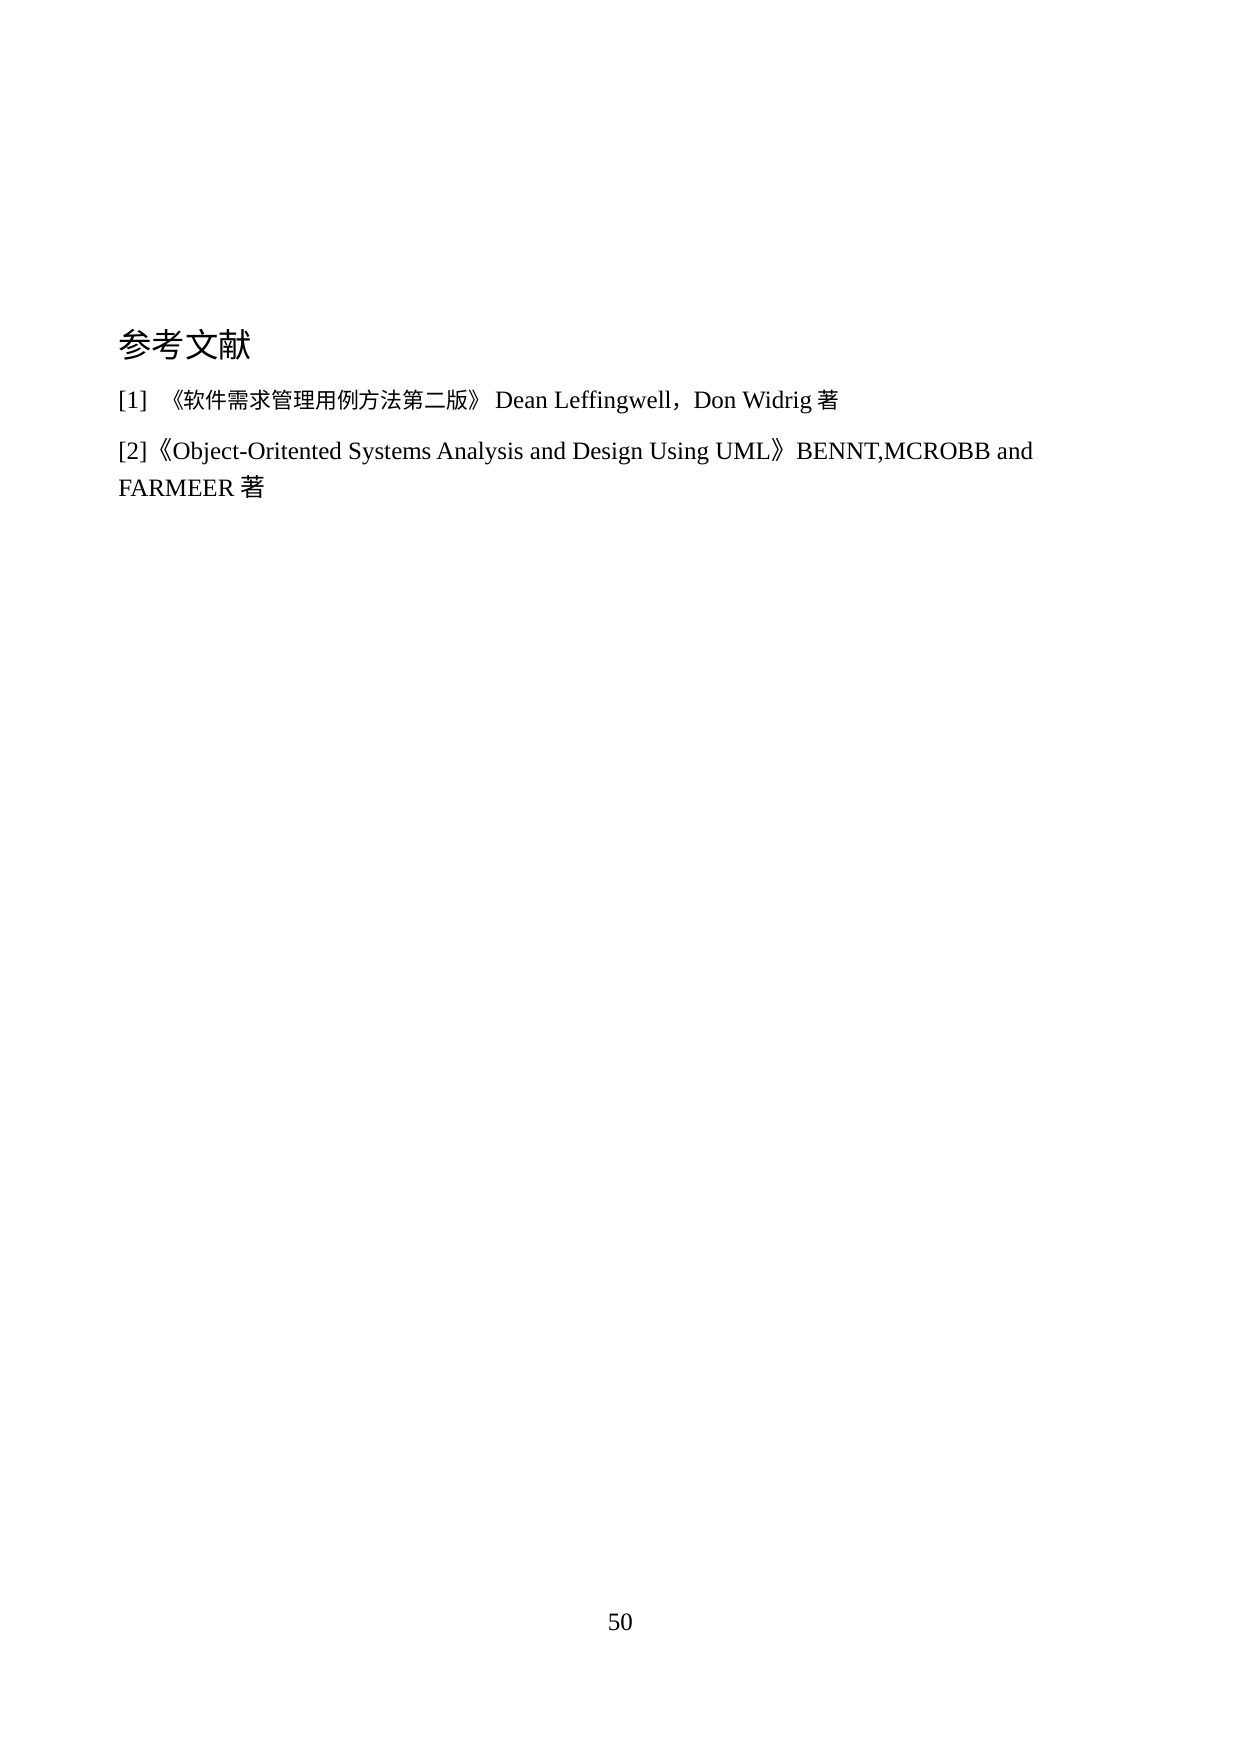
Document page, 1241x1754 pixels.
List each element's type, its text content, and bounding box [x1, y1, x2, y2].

text 参考文献 [118, 319, 1122, 367]
list 《Object-Oritented Systems Analysis and Design Using UML》BENNT,MCROBB and FARMEER 著 [118, 431, 1122, 503]
list 《软件需求管理用例方法第二版》 Dean Leffingwell，Don Widrig著 [118, 383, 1122, 415]
